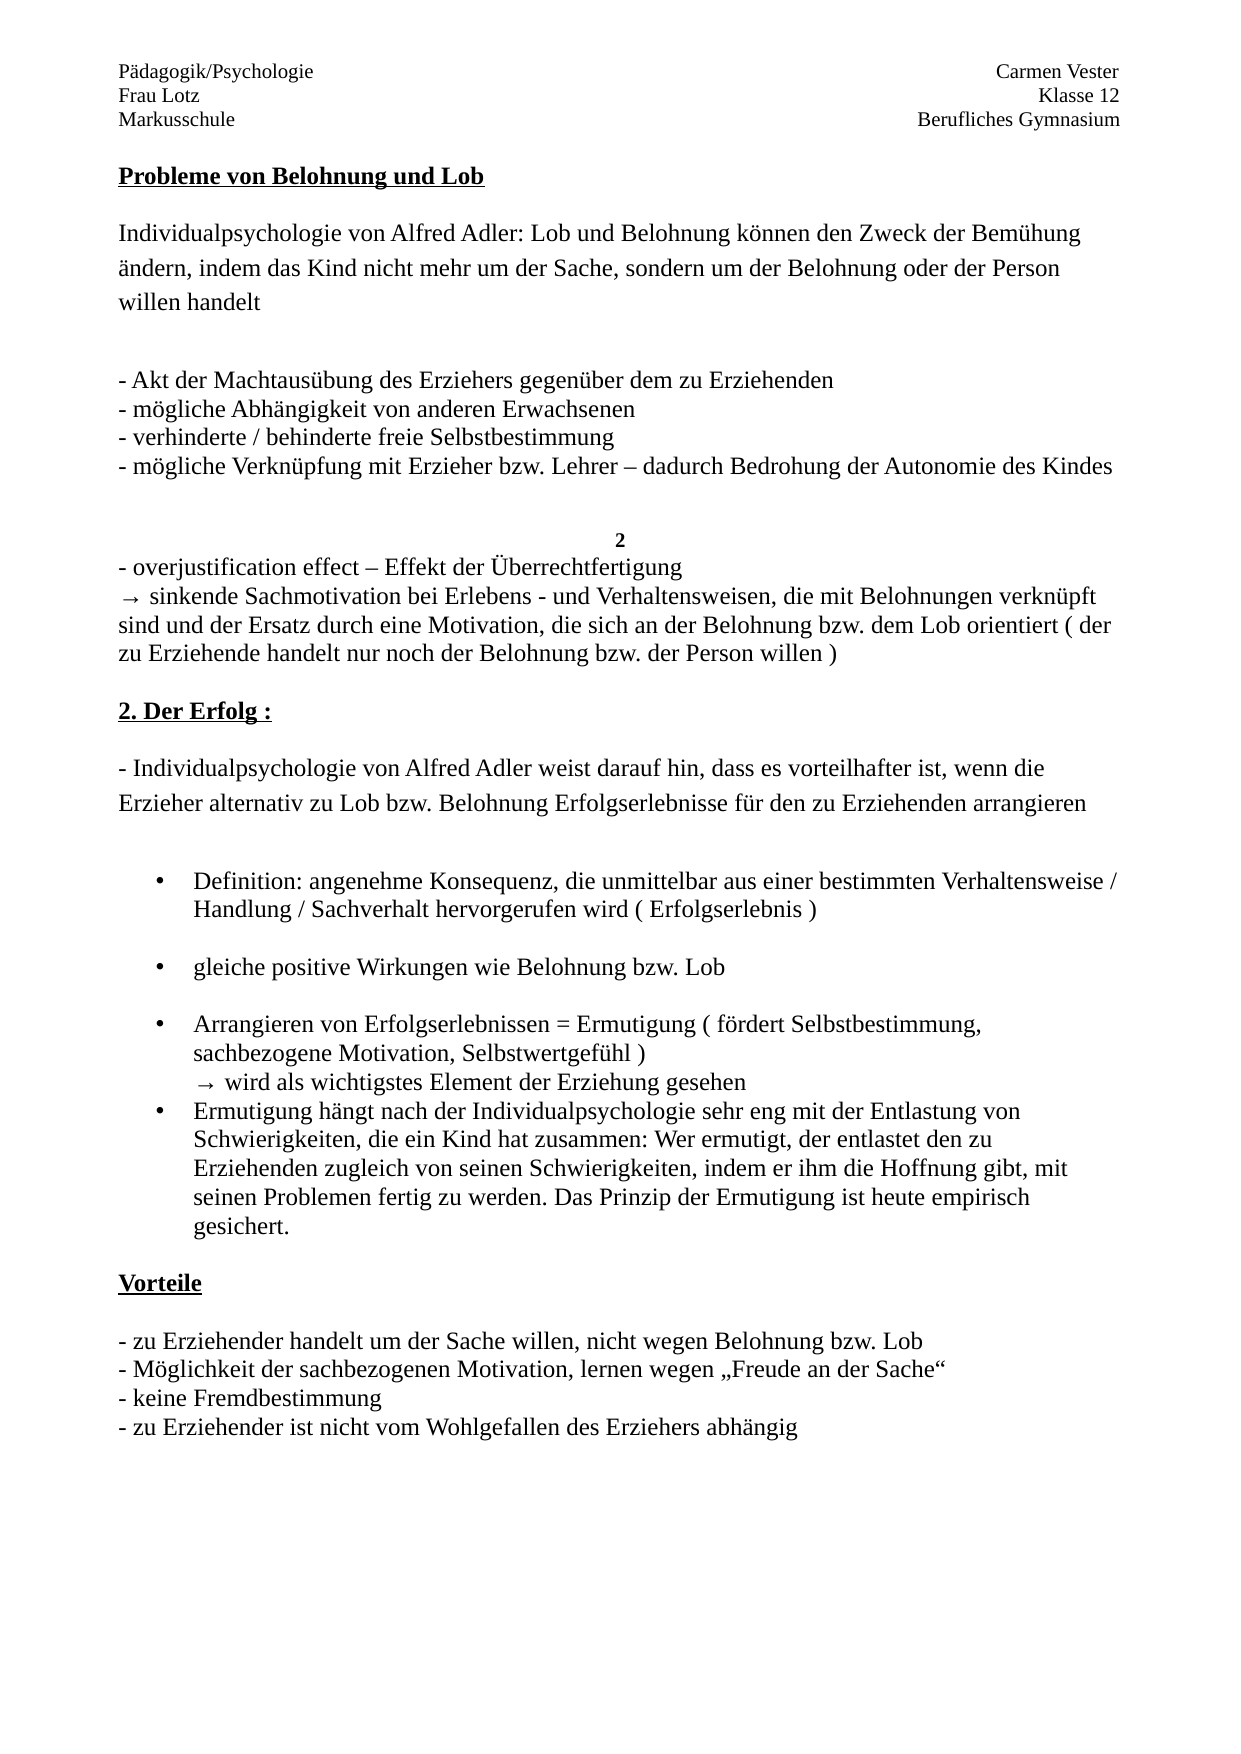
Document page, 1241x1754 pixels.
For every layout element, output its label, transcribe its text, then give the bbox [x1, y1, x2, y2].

text - zu Erziehender ist nicht vom Wohlgefallen des Erziehers abhängig [118, 1412, 1122, 1441]
text - overjustification effect – Effekt der Überrechtfertigung [118, 552, 1122, 581]
list Arrangieren von Erfolgserlebnissen = Ermutigung ( fördert Selbstbestimmung, sachbezogene Motivation, Selbstwertgefühl ) [156, 1009, 1122, 1067]
list Ermutigung hängt nach der Individualpsychologie sehr eng mit der Entlastung von Schwierigkeiten, die ein Kind hat zusammen: Wer ermutigt, der entlastet den zu Erziehenden zugleich von seinen Schwierigkeiten, indem er ihm die Hoffnung gibt, mit seinen Problemen fertig zu werden. Das Prinzip der Ermutigung ist heute empirisch gesichert. [156, 1096, 1122, 1239]
list Definition: angenehme Konsequenz, die unmittelbar aus einer bestimmten Verhaltensweise / Handlung / Sachverhalt hervorgerufen wird ( Erfolgserlebnis ) [156, 866, 1122, 923]
text → sinkende Sachmotivation bei Erlebens - und Verhaltensweisen, die mit Belohnungen verknüpft sind und der Ersatz durch eine Motivation, die sich an der Belohnung bzw. dem Lob orientiert ( der zu Erziehende handelt nur noch der Belohnung bzw. der Person willen ) [118, 581, 1122, 667]
text - mögliche Verknüpfung mit Erzieher bzw. Lehrer – dadurch Bedrohung der Autonomie des Kindes [118, 451, 1122, 480]
text - Akt der Machtausübung des Erziehers gegenüber dem zu Erziehenden [118, 365, 1122, 394]
text 2. Der Erfolg : [118, 696, 1122, 725]
list → wird als wichtigstes Element der Erziehung gesehen [156, 1067, 1122, 1096]
text - zu Erziehender handelt um der Sache willen, nicht wegen Belohnung bzw. Lob [118, 1326, 1122, 1354]
list gleiche positive Wirkungen wie Belohnung bzw. Lob [156, 952, 1122, 981]
text - Individualpsychologie von Alfred Adler weist darauf hin, dass es vorteilhafter ist, wenn die Erzieher alternativ zu Lob bzw. Belohnung Erfolgserlebnisse für den zu Erziehenden arrangieren [118, 753, 1122, 817]
text Probleme von Belohnung und Lob [118, 161, 1122, 189]
text - keine Fremdbestimmung [118, 1383, 1122, 1412]
text - verhinderte / behinderte freie Selbstbestimmung [118, 422, 1122, 451]
text 2 [118, 528, 1122, 552]
text Individualpsychologie von Alfred Adler: Lob und Belohnung können den Zweck der Bemühung ändern, indem das Kind nicht mehr um der Sache, sondern um der Belohnung oder der Person willen handelt [118, 218, 1122, 316]
text Vorteile [118, 1268, 1122, 1297]
text - Möglichkeit der sachbezogenen Motivation, lernen wegen „Freude an der Sache“ [118, 1354, 1122, 1383]
text - mögliche Abhängigkeit von anderen Erwachsenen [118, 394, 1122, 422]
